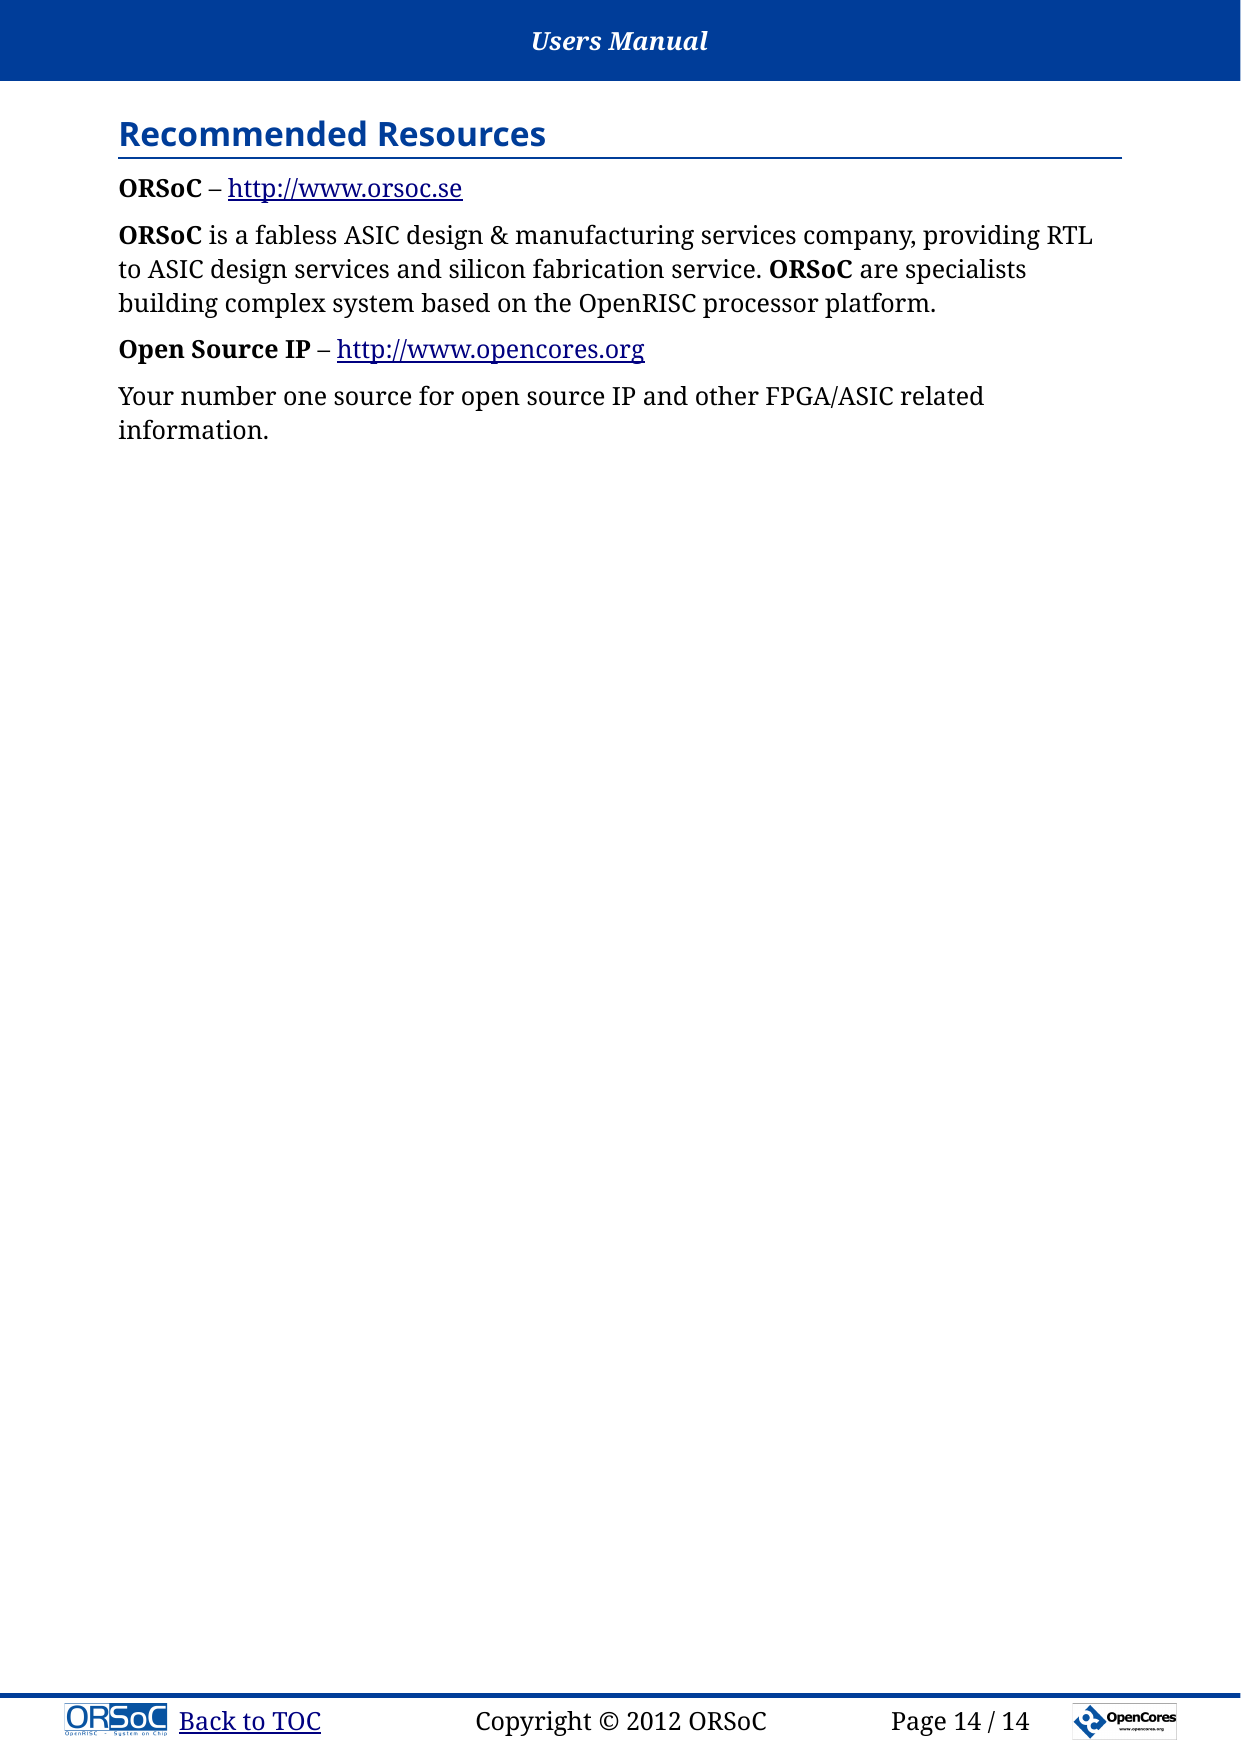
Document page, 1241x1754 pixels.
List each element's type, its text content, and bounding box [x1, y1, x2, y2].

picture [1072, 1703, 1177, 1740]
text Open Source IP – http://www.opencores.org [118, 332, 1122, 366]
text ORSoC is a fabless ASIC design & manufacturing services company, providing RTL to ASIC design services and silicon fabrication service. ORSoC are specialists building complex system based on the OpenRISC processor platform. [118, 217, 1122, 319]
text ORSoC – http://www.orsoc.se [118, 171, 1122, 205]
subtitle Recommended Resources [118, 111, 1122, 157]
text Your number one source for open source IP and other FPGA/ASIC related information. [118, 378, 1122, 447]
picture [64, 1703, 168, 1736]
